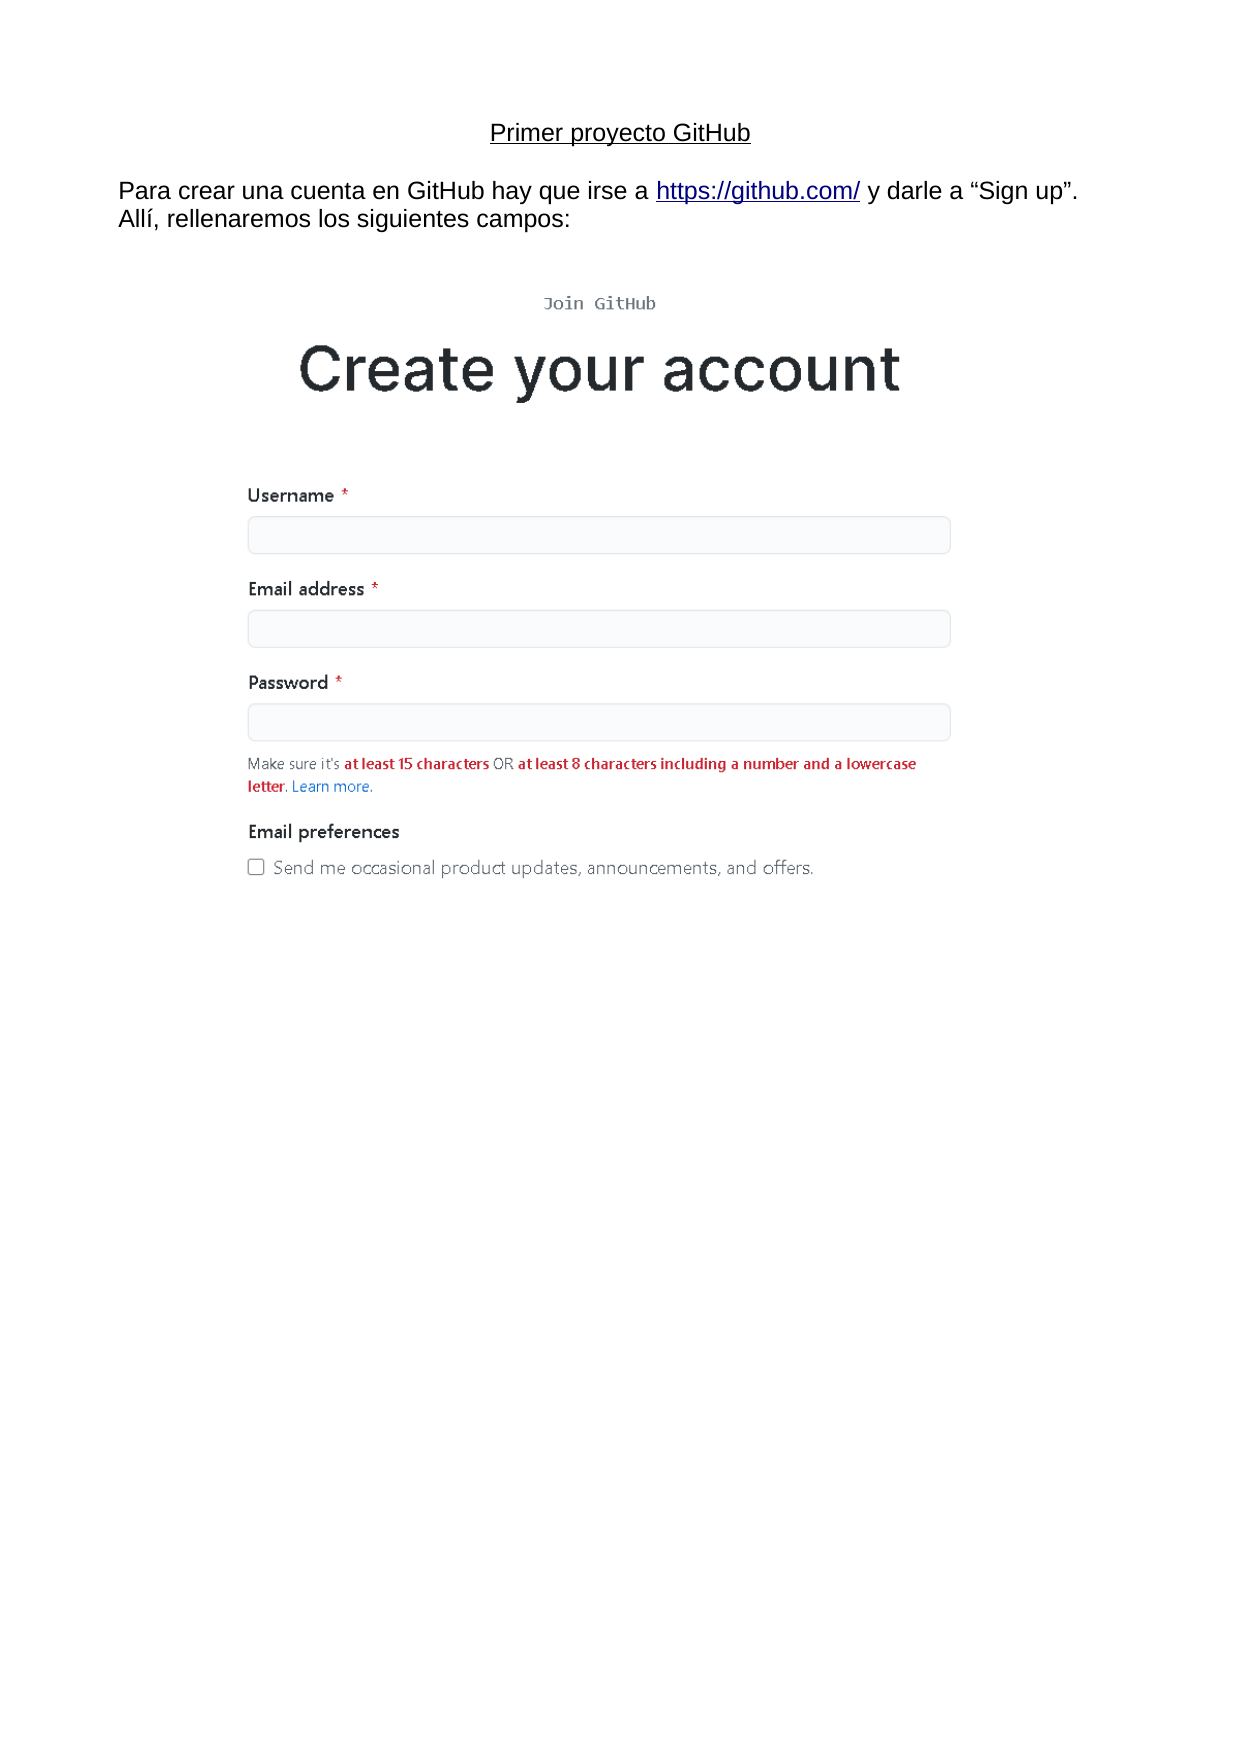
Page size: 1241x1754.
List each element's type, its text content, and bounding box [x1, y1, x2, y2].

text Primer proyecto GitHub [118, 118, 1122, 147]
text Para crear una cuenta en GitHub hay que irse a https://github.com/ y darle a “Sign up”. Allí, rellenaremos los siguientes campos: [118, 176, 1122, 233]
picture [166, 261, 1075, 906]
